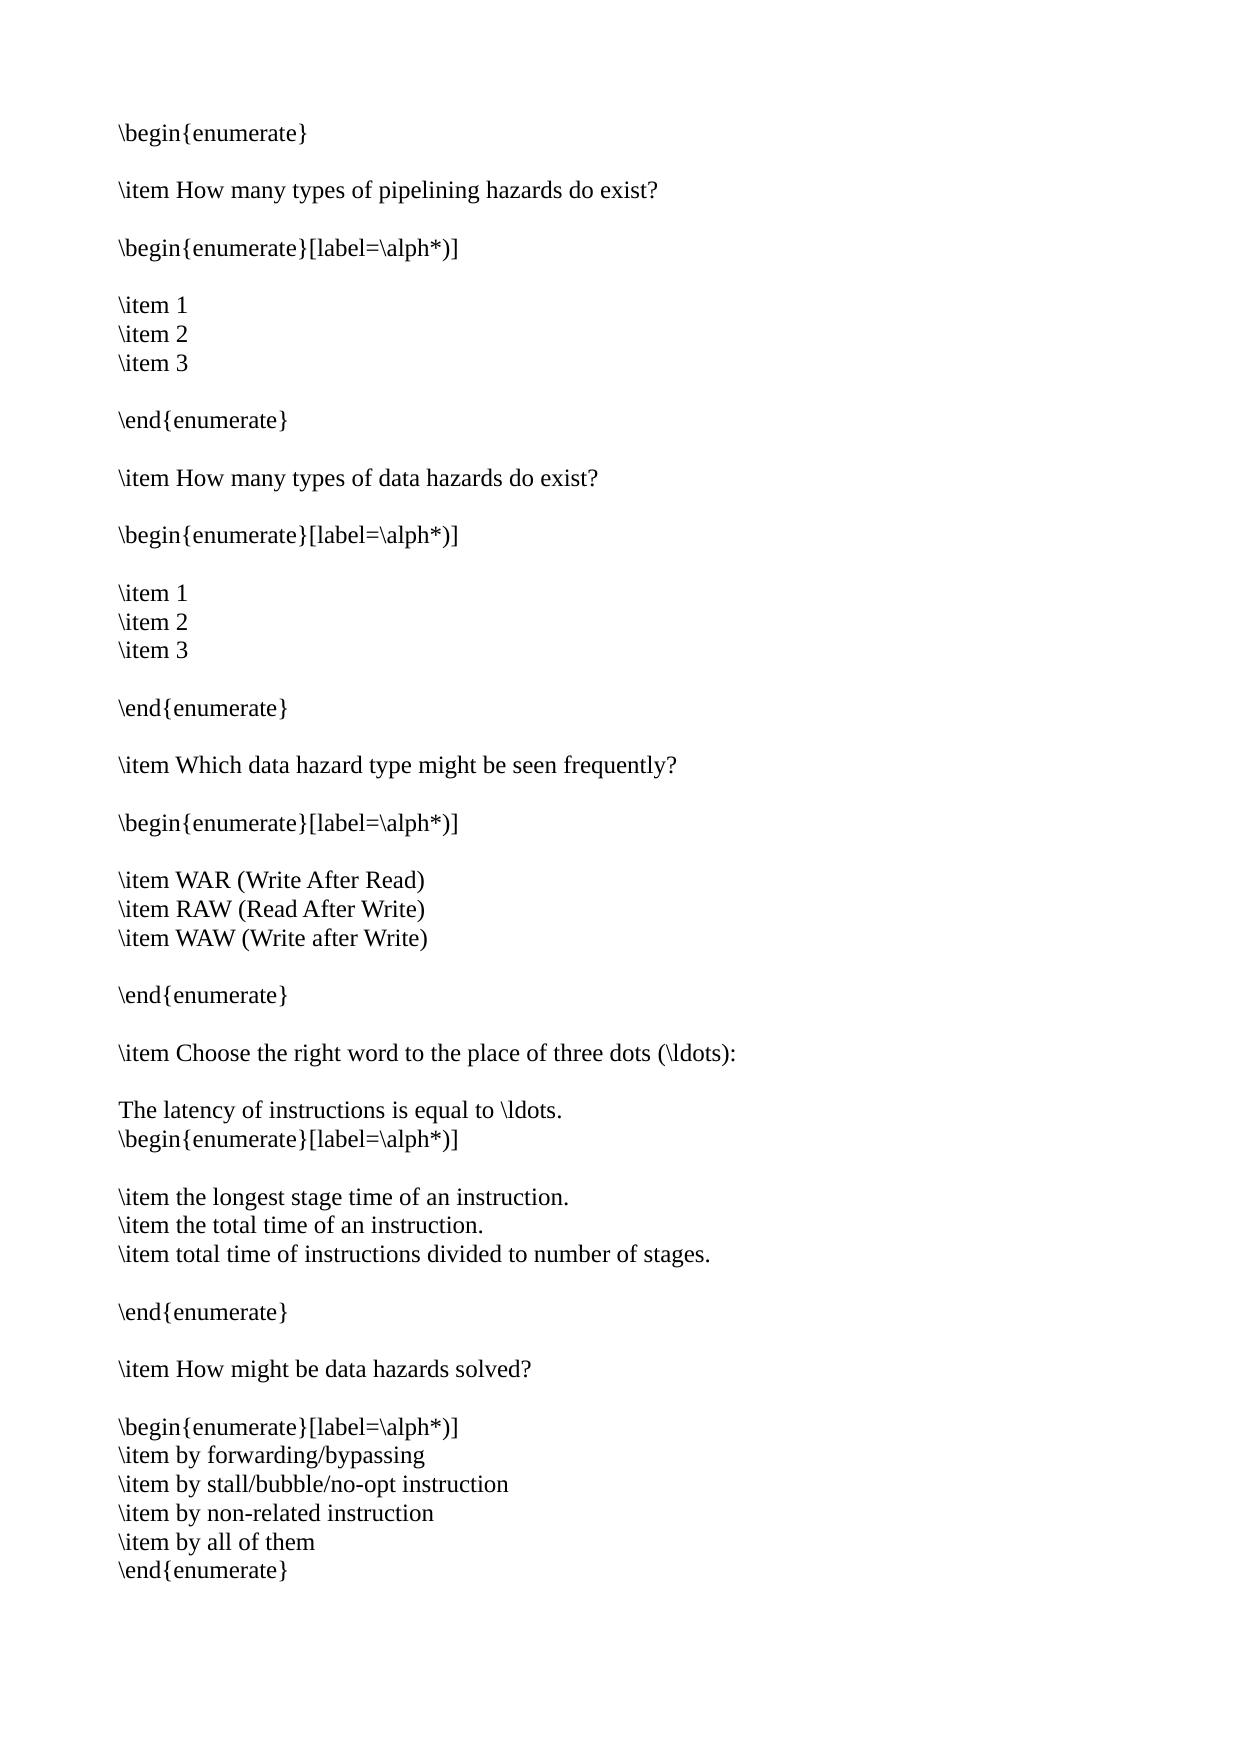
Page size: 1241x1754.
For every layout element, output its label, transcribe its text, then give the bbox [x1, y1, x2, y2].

text \begin{enumerate}[label=\alph*)] [118, 521, 1122, 549]
text \end{enumerate} [118, 1556, 1122, 1584]
text \begin{enumerate}[label=\alph*)] [118, 808, 1122, 837]
text \item Which data hazard type might be seen frequently? [118, 751, 1122, 779]
text \begin{enumerate}[label=\alph*)] [118, 1124, 1122, 1153]
text \item How might be data hazards solved? [118, 1354, 1122, 1383]
text \item How many types of data hazards do exist? [118, 463, 1122, 492]
text \item by non-related instruction [118, 1498, 1122, 1527]
text \item Choose the right word to the place of three dots (\ldots): [118, 1038, 1122, 1067]
text \item by all of them [118, 1527, 1122, 1556]
text \end{enumerate} [118, 693, 1122, 722]
text \item 2 [118, 319, 1122, 348]
text \item 3 [118, 348, 1122, 377]
text \item How many types of pipelining hazards do exist? [118, 176, 1122, 204]
text The latency of instructions is equal to \ldots. [118, 1096, 1122, 1124]
text \end{enumerate} [118, 1297, 1122, 1326]
text \begin{enumerate}[label=\alph*)] [118, 233, 1122, 262]
text \item RAW (Read After Write) [118, 894, 1122, 923]
text \item by forwarding/bypassing [118, 1441, 1122, 1469]
text \item the longest stage time of an instruction. [118, 1182, 1122, 1211]
text \end{enumerate} [118, 981, 1122, 1009]
text \item 1 [118, 578, 1122, 607]
text \item total time of instructions divided to number of stages. [118, 1239, 1122, 1268]
text \item WAR (Write After Read) [118, 866, 1122, 894]
text \item the total time of an instruction. [118, 1211, 1122, 1239]
text \begin{enumerate} [118, 118, 1122, 147]
text \item 3 [118, 636, 1122, 664]
text \end{enumerate} [118, 406, 1122, 434]
text \begin{enumerate}[label=\alph*)] [118, 1412, 1122, 1441]
text \item by stall/bubble/no-opt instruction [118, 1469, 1122, 1498]
text \item 2 [118, 607, 1122, 636]
text \item 1 [118, 291, 1122, 319]
text \item WAW (Write after Write) [118, 923, 1122, 952]
